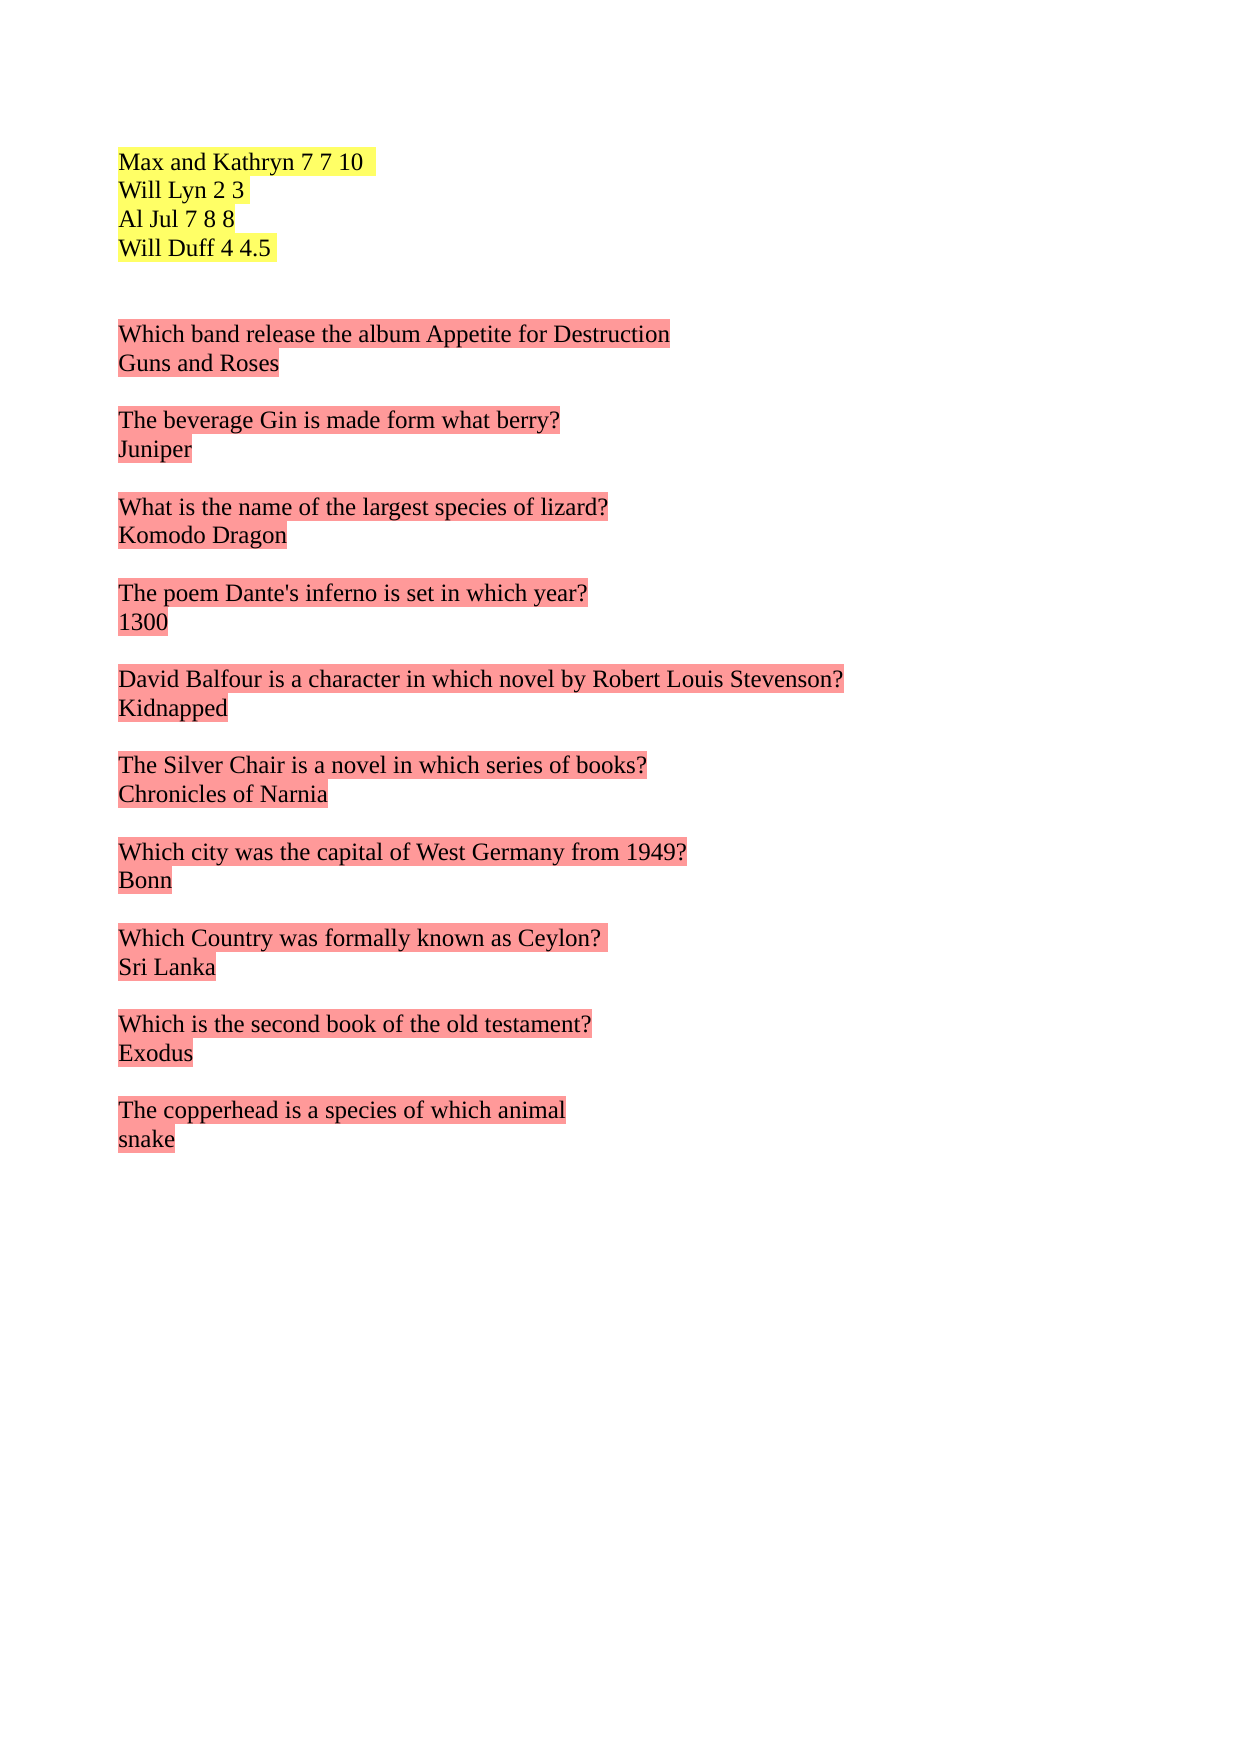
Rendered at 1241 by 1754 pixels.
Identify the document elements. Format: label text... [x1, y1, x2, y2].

text Which Country was formally known as Ceylon? [118, 923, 1122, 952]
text The beverage Gin is made form what berry? [118, 406, 1122, 434]
text The Silver Chair is a novel in which series of books? [118, 751, 1122, 779]
text snake [118, 1124, 1122, 1153]
text Will Lyn 2 3 [118, 176, 1122, 204]
text Which band release the album Appetite for Destruction [118, 319, 1122, 348]
text Chronicles of Narnia [118, 779, 1122, 808]
text The copperhead is a species of which animal [118, 1096, 1122, 1124]
text Will Duff 4 4.5 [118, 233, 1122, 262]
text Komodo Dragon [118, 521, 1122, 549]
text The poem Dante's inferno is set in which year? [118, 578, 1122, 607]
text Which city was the capital of West Germany from 1949? [118, 837, 1122, 866]
text 1300 [118, 607, 1122, 636]
text Exodus [118, 1038, 1122, 1067]
text What is the name of the largest species of lizard? [118, 492, 1122, 521]
text Sri Lanka [118, 952, 1122, 981]
text Kidnapped [118, 693, 1122, 722]
text Juniper [118, 434, 1122, 463]
text Which is the second book of the old testament? [118, 1009, 1122, 1038]
text Guns and Roses [118, 348, 1122, 377]
text Max and Kathryn 7 7 10 [118, 147, 1122, 176]
text Al Jul 7 8 8 [118, 204, 1122, 233]
text David Balfour is a character in which novel by Robert Louis Stevenson? [118, 664, 1122, 693]
text Bonn [118, 866, 1122, 894]
